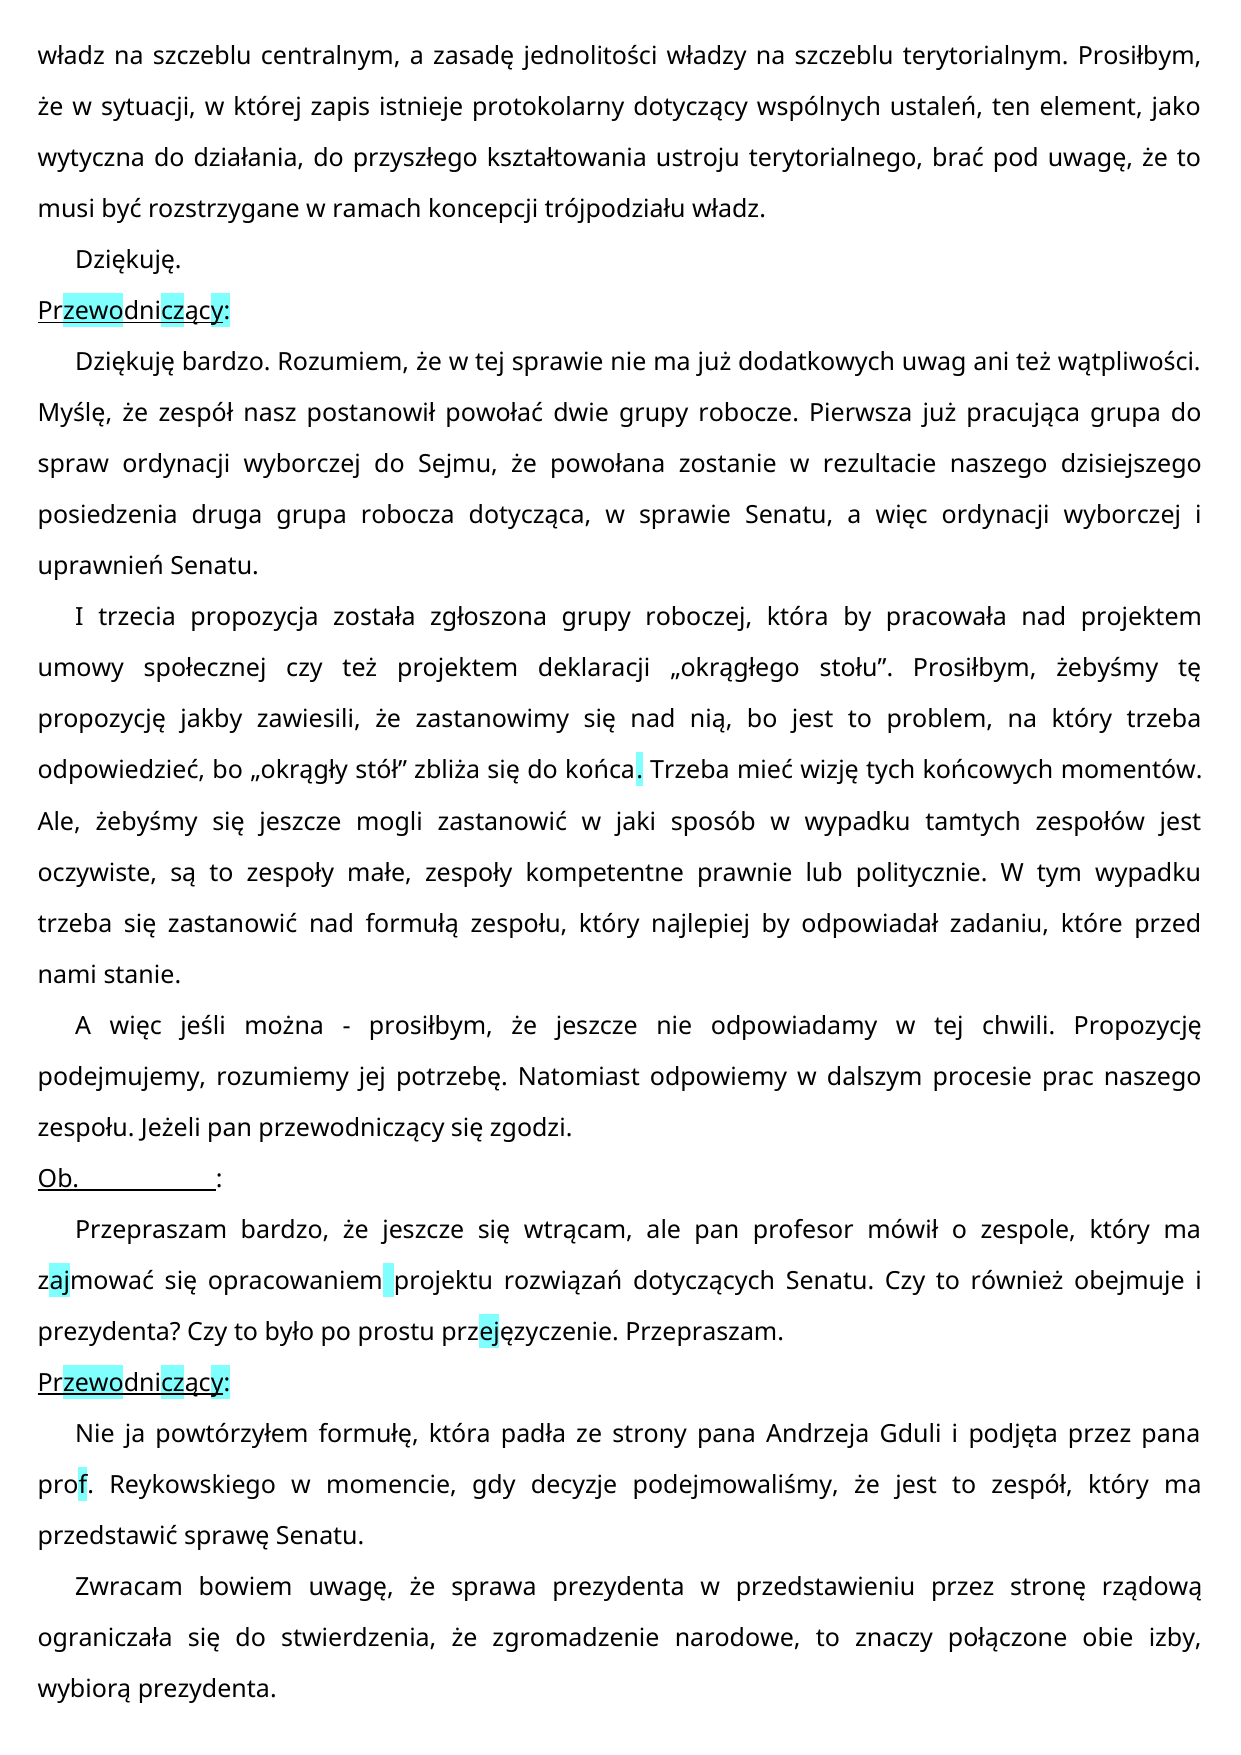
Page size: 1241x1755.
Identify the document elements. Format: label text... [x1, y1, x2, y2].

text Ob. : [37, 1160, 1203, 1194]
subtitle Przewodniczący: [37, 1364, 1203, 1399]
text Przewodniczący: [37, 293, 62, 322]
text Przewodniczący: [122, 293, 160, 322]
text Zwracam bowiem uwagę, że sprawa prezydenta w przedstawieniu przez stronę rządową ograniczała się do stwierdzenia, że zgromadzenie narodowe, to znaczy połączone obie izby, wybiorą prezydenta. [37, 1569, 1203, 1705]
text Przewodniczący: [231, 293, 1203, 327]
text Dziękuję bardzo. Rozumiem, że w tej sprawie nie ma już dodatkowych uwag ani też wątpliwości. Myślę, że zespół nasz postanowił powołać dwie grupy robocze. Pierwsza już pracująca grupa do spraw ordynacji wyborczej do Sejmu, że powołana zostanie w rezultacie naszego dzisiejszego posiedzenia druga grupa robocza dotycząca, w sprawie Senatu, a więc ordynacji wyborczej i uprawnień Senatu. [37, 344, 1203, 582]
text A więc jeśli można - prosiłbym, że jeszcze nie odpowiadamy w tej chwili. Propozycję podejmujemy, rozumiemy jej potrzebę. Natomiast odpowiemy w dalszym procesie prac naszego zespołu. Jeżeli pan przewodniczący się zgodzi. [37, 1007, 1203, 1143]
text władz na szczeblu centralnym, a zasadę jednolitości władzy na szczeblu terytorialnym. Prosiłbym, że w sytuacji, w której zapis istnieje protokolarny dotyczący wspólnych ustaleń, ten element, jako wytyczna do działania, do przyszłego kształtowania ustroju terytorialnego, brać pod uwagę, że to musi być rozstrzygane w ramach koncepcji trójpodziału władz. [37, 37, 1203, 225]
text Dziękuję. [37, 242, 1203, 276]
text I trzecia propozycja została zgłoszona grupy roboczej, która by pracowała nad projektem umowy społecznej czy też projektem deklaracji „okrągłego stołu”. Prosiłbym, żebyśmy tę propozycję jakby zawiesili, że zastanowimy się nad nią, bo jest to problem, na który trzeba odpowiedzieć, bo „okrągły stół” zbliża się do końca. Trzeba mieć wizję tych końcowych momentów. Ale, żebyśmy się jeszcze mogli zastanowić w jaki sposób w wypadku tamtych zespołów jest oczywiste, są to zespoły małe, zespoły kompetentne prawnie lub politycznie. W tym wypadku trzeba się zastanowić nad formułą zespołu, który najlepiej by odpowiadał zadaniu, które przed nami stanie. [37, 599, 1203, 990]
text Przepraszam bardzo, że jeszcze się wtrącam, ale pan profesor mówił o zespole, który ma zajmować się opracowaniem projektu rozwiązań dotyczących Senatu. Czy to również obejmuje i prezydenta? Czy to było po prostu przejęzyczenie. Przepraszam. [37, 1211, 1203, 1348]
text Nie ja powtórzyłem formułę, która padła ze strony pana Andrzeja Gduli i podjęta przez pana prof. Reykowskiego w momencie, gdy decyzje podejmowaliśmy, że jest to zespół, który ma przedstawić sprawę Senatu. [37, 1416, 1203, 1552]
text Przewodniczący: [183, 293, 211, 322]
